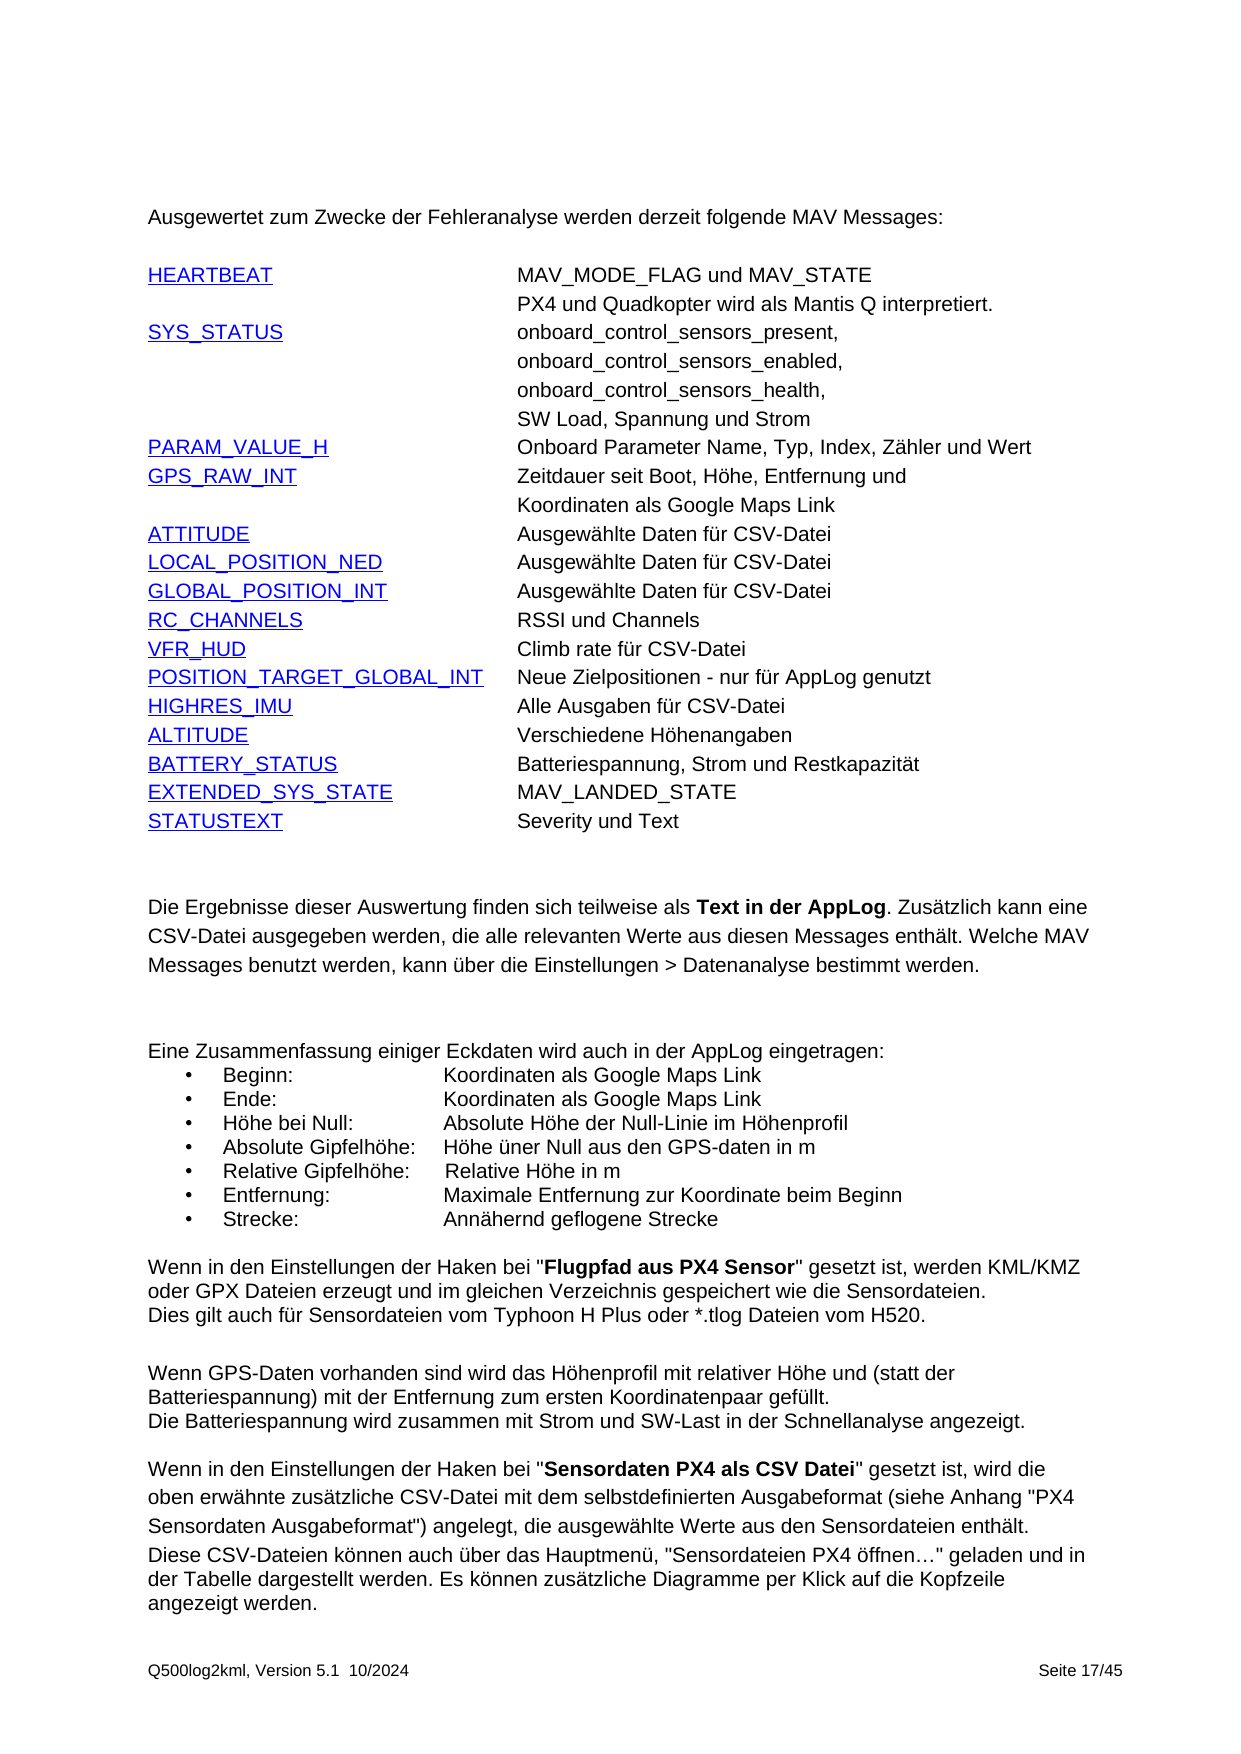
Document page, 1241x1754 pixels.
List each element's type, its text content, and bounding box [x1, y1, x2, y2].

text Diese CSV-Dateien können auch über das Hauptmenü, "Sensordateien PX4 öffnen…" geladen und in der Tabelle dargestellt werden. Es können zusätzliche Diagramme per Klick auf die Kopfzeile angezeigt werden. [148, 1543, 1093, 1614]
text ALTITUDE Verschiedene Höhenangaben [148, 723, 1093, 747]
text Ausgewertet zum Zwecke der Fehleranalyse werden derzeit folgende MAV Messages: [148, 205, 1093, 229]
text Die Batteriespannung wird zusammen mit Strom und SW-Last in der Schnellanalyse angezeigt. [148, 1408, 1093, 1432]
text Die Ergebnisse dieser Auswertung finden sich teilweise als Text in der AppLog. Zusätzlich kann eine CSV-Datei ausgegeben werden, die alle relevanten Werte aus diesen Messages enthält. Welche MAV Messages benutzt werden, kann über die Einstellungen > Datenanalyse bestimmt werden. [148, 895, 1093, 977]
list Entfernung: Maximale Entfernung zur Koordinate beim Beginn [185, 1183, 1093, 1207]
text GLOBAL_POSITION_INT Ausgewählte Daten für CSV-Datei [148, 579, 1093, 603]
list Absolute Gipfelhöhe: Höhe üner Null aus den GPS-daten in m [185, 1135, 1093, 1159]
text RC_CHANNELS RSSI und Channels [148, 608, 1093, 632]
text Eine Zusammenfassung einiger Eckdaten wird auch in der AppLog eingetragen: [148, 1039, 1093, 1063]
list Strecke: Annähernd geflogene Strecke [185, 1207, 1093, 1231]
text Dies gilt auch für Sensordateien vom Typhoon H Plus oder *.tlog Dateien vom H520. [148, 1303, 1093, 1327]
text ATTITUDE Ausgewählte Daten für CSV-Datei [148, 521, 1093, 545]
text LOCAL_POSITION_NED Ausgewählte Daten für CSV-Datei [148, 550, 1093, 574]
list Höhe bei Null: Absolute Höhe der Null-Linie im Höhenprofil [185, 1111, 1093, 1135]
text PX4 und Quadkopter wird als Mantis Q interpretiert. [148, 291, 1093, 315]
text EXTENDED_SYS_STATE MAV_LANDED_STATE [148, 780, 1093, 804]
text Wenn in den Einstellungen der Haken bei "Sensordaten PX4 als CSV Datei" gesetzt ist, wird die oben erwähnte zusätzliche CSV-Datei mit dem selbstdefinierten Ausgabeformat (siehe Anhang "PX4 Sensordaten Ausgabeformat") angelegt, die ausgewählte Werte aus den Sensordateien enthält. [148, 1456, 1093, 1538]
text VFR_HUD Climb rate für CSV-Datei [148, 636, 1093, 660]
text SW Load, Spannung und Strom [148, 406, 1093, 430]
text SYS_STATUS onboard_control_sensors_present, [148, 320, 1093, 344]
text PARAM_VALUE_H Onboard Parameter Name, Typ, Index, Zähler und Wert [148, 435, 1093, 459]
text onboard_control_sensors_enabled, [148, 349, 1093, 373]
text POSITION_TARGET_GLOBAL_INT Neue Zielpositionen - nur für AppLog genutzt [148, 665, 1093, 689]
list Beginn: Koordinaten als Google Maps Link [185, 1063, 1093, 1087]
list Ende: Koordinaten als Google Maps Link [185, 1087, 1093, 1111]
text BATTERY_STATUS Batteriespannung, Strom und Restkapazität [148, 751, 1093, 775]
text Wenn in den Einstellungen der Haken bei "Flugpfad aus PX4 Sensor" gesetzt ist, werden KML/KMZ oder GPX Dateien erzeugt und im gleichen Verzeichnis gespeichert wie die Sensordateien. [148, 1231, 1093, 1303]
text GPS_RAW_INT Zeitdauer seit Boot, Höhe, Entfernung und Koordinaten als Google Maps Link [148, 464, 1093, 517]
text HEARTBEAT MAV_MODE_FLAG und MAV_STATE [148, 263, 1093, 287]
list Relative Gipfelhöhe: Relative Höhe in m [185, 1159, 1093, 1183]
text STATUSTEXT Severity und Text [148, 809, 1093, 833]
text Wenn GPS-Daten vorhanden sind wird das Höhenprofil mit relativer Höhe und (statt der Batteriespannung) mit der Entfernung zum ersten Koordinatenpaar gefüllt. [148, 1361, 1093, 1408]
text HIGHRES_IMU Alle Ausgaben für CSV-Datei [148, 694, 1093, 718]
text onboard_control_sensors_health, [148, 378, 1093, 402]
